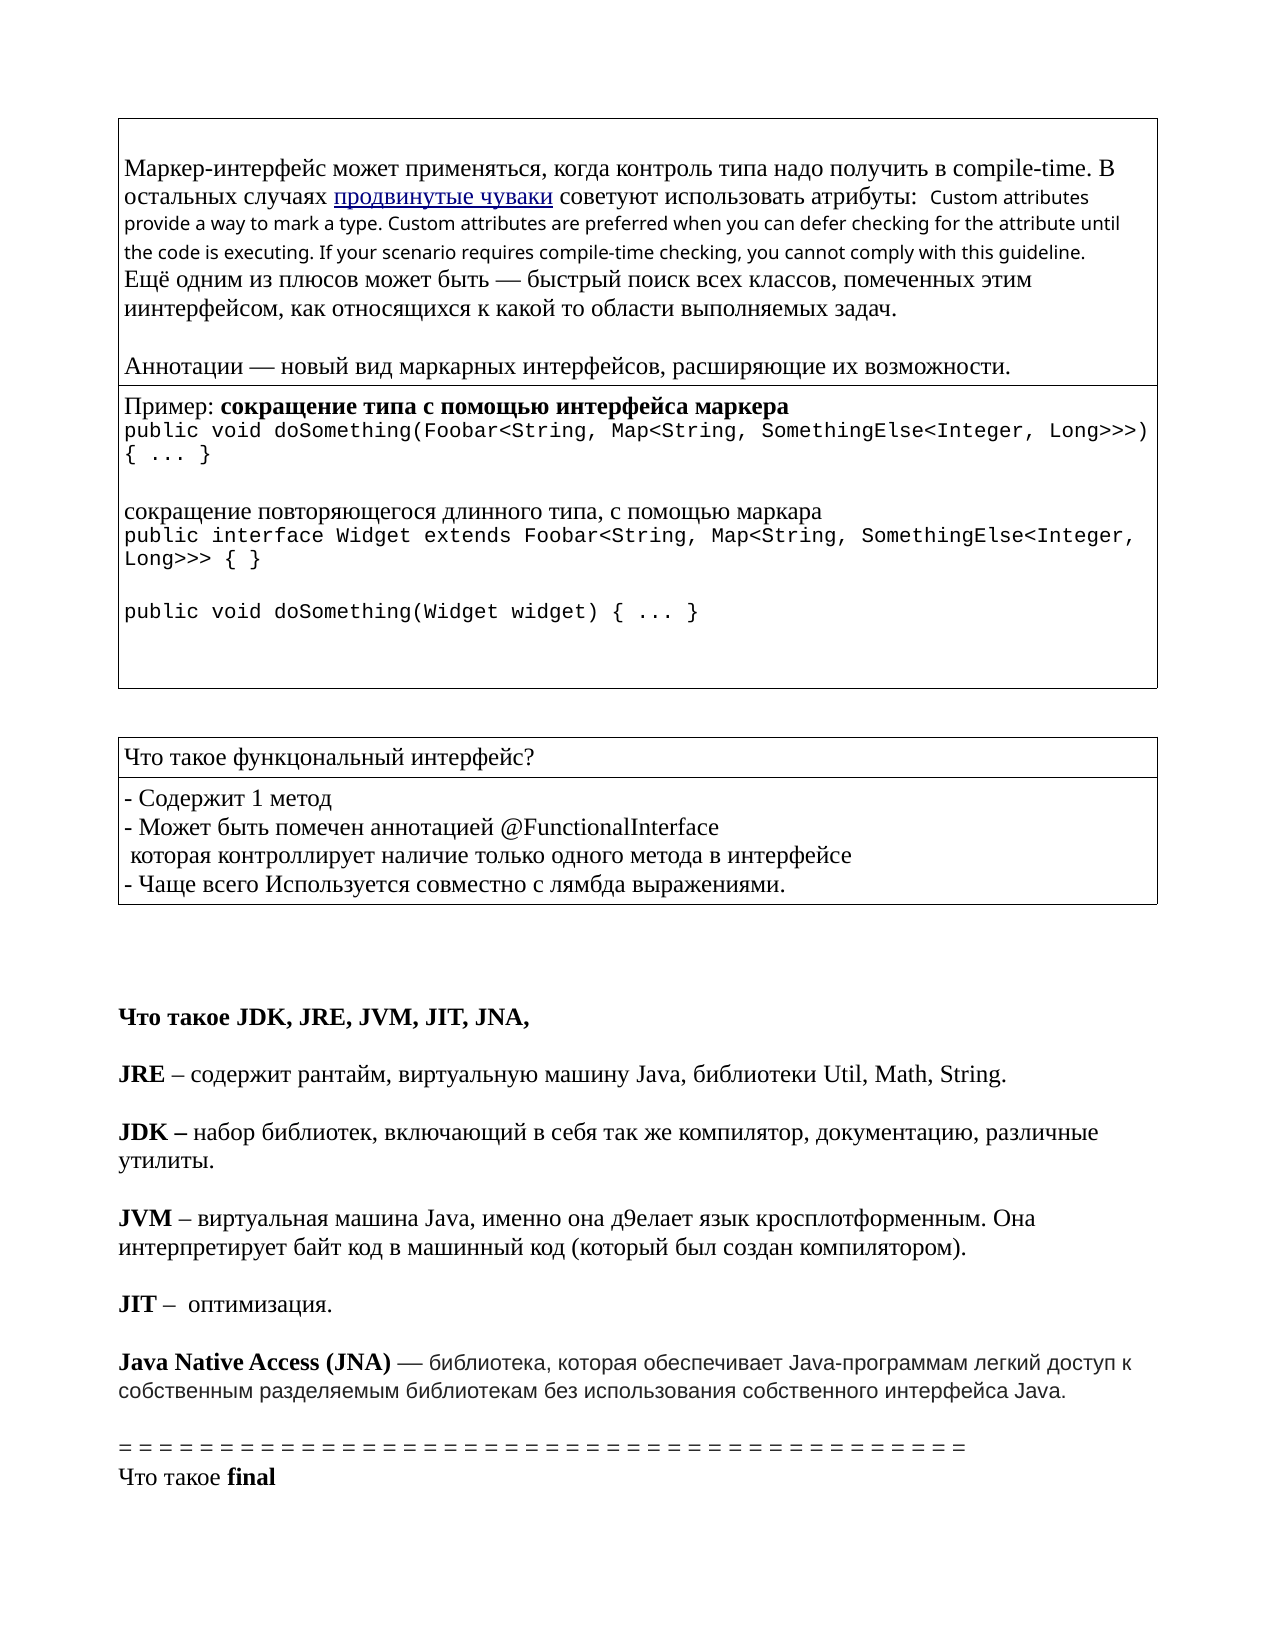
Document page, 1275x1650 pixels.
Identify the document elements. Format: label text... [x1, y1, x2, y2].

text = = = = = = = = = = = = = = = = = = = = = = = = = = = = = = = = = = = = = = = = = = [118, 1433, 1157, 1462]
text JRE – содержит рантайм, виртуальную машину Java, библиотеки Util, Math, String. [118, 1031, 1157, 1117]
text Java Native Access (JNA) — библиотека, которая обеспечивает Java-программам легкий доступ к собственным разделяемым библиотекам без использования собственного интерфейса Java. [118, 1347, 1157, 1404]
text JVM – виртуальная машина Java, именно она д9елает язык кросплотформенным. Она интерпретирует байт код в машинный код (который был создан компилятором). [118, 1203, 1157, 1261]
text JDK – набор библиотек, включающий в себя так же компилятор, документацию, различные утилиты. [118, 1117, 1157, 1174]
table_cell - Содержит 1 метод - Может быть помечен аннотацией @FunctionalInterface которая контроллирует наличие только одного метода в интерфейсе - Чаще всего Используется совместно с лямбда выражениями. [119, 778, 1157, 903]
text Что такое JDK, JRE, JVM, JIT, JNA, [118, 1002, 1157, 1031]
table_cell Маркер-интерфейс может применяться, когда контроль типа надо получить в compile-time. В остальных случаях продвинутые чуваки советуют использовать атрибуты: Custom attributes provide a way to mark a type. Custom attributes are preferred when you can defer checking for the attribute until the code is executing. If your scenario requires compile-time checking, you cannot comply with this guideline. Ещё одним из плюсов может быть — быстрый поиск всех классов, помеченных этим иинтерфейсом, как относящихся к какой то области выполняемых задач. Аннотации — новый вид маркарных интерфейсов, расширяющие их возможности. [119, 119, 1157, 385]
table_header Что такое функцональный интерфейс? [119, 738, 1157, 777]
text JIT – оптимизация. [118, 1289, 1157, 1318]
text Что такое final [118, 1462, 1157, 1491]
table_cell Пример: сокращение типа с помощью интерфейса маркера public void doSomething(Foobar<String, Map<String, SomethingElse<Integer, Long>>>) { ... } сокращение повторяющегося длинного типа, с помощью маркара public interface Widget extends Foobar<String, Map<String, SomethingElse<Integer, Long>>> { } public void doSomething(Widget widget) { ... } [119, 386, 1157, 687]
